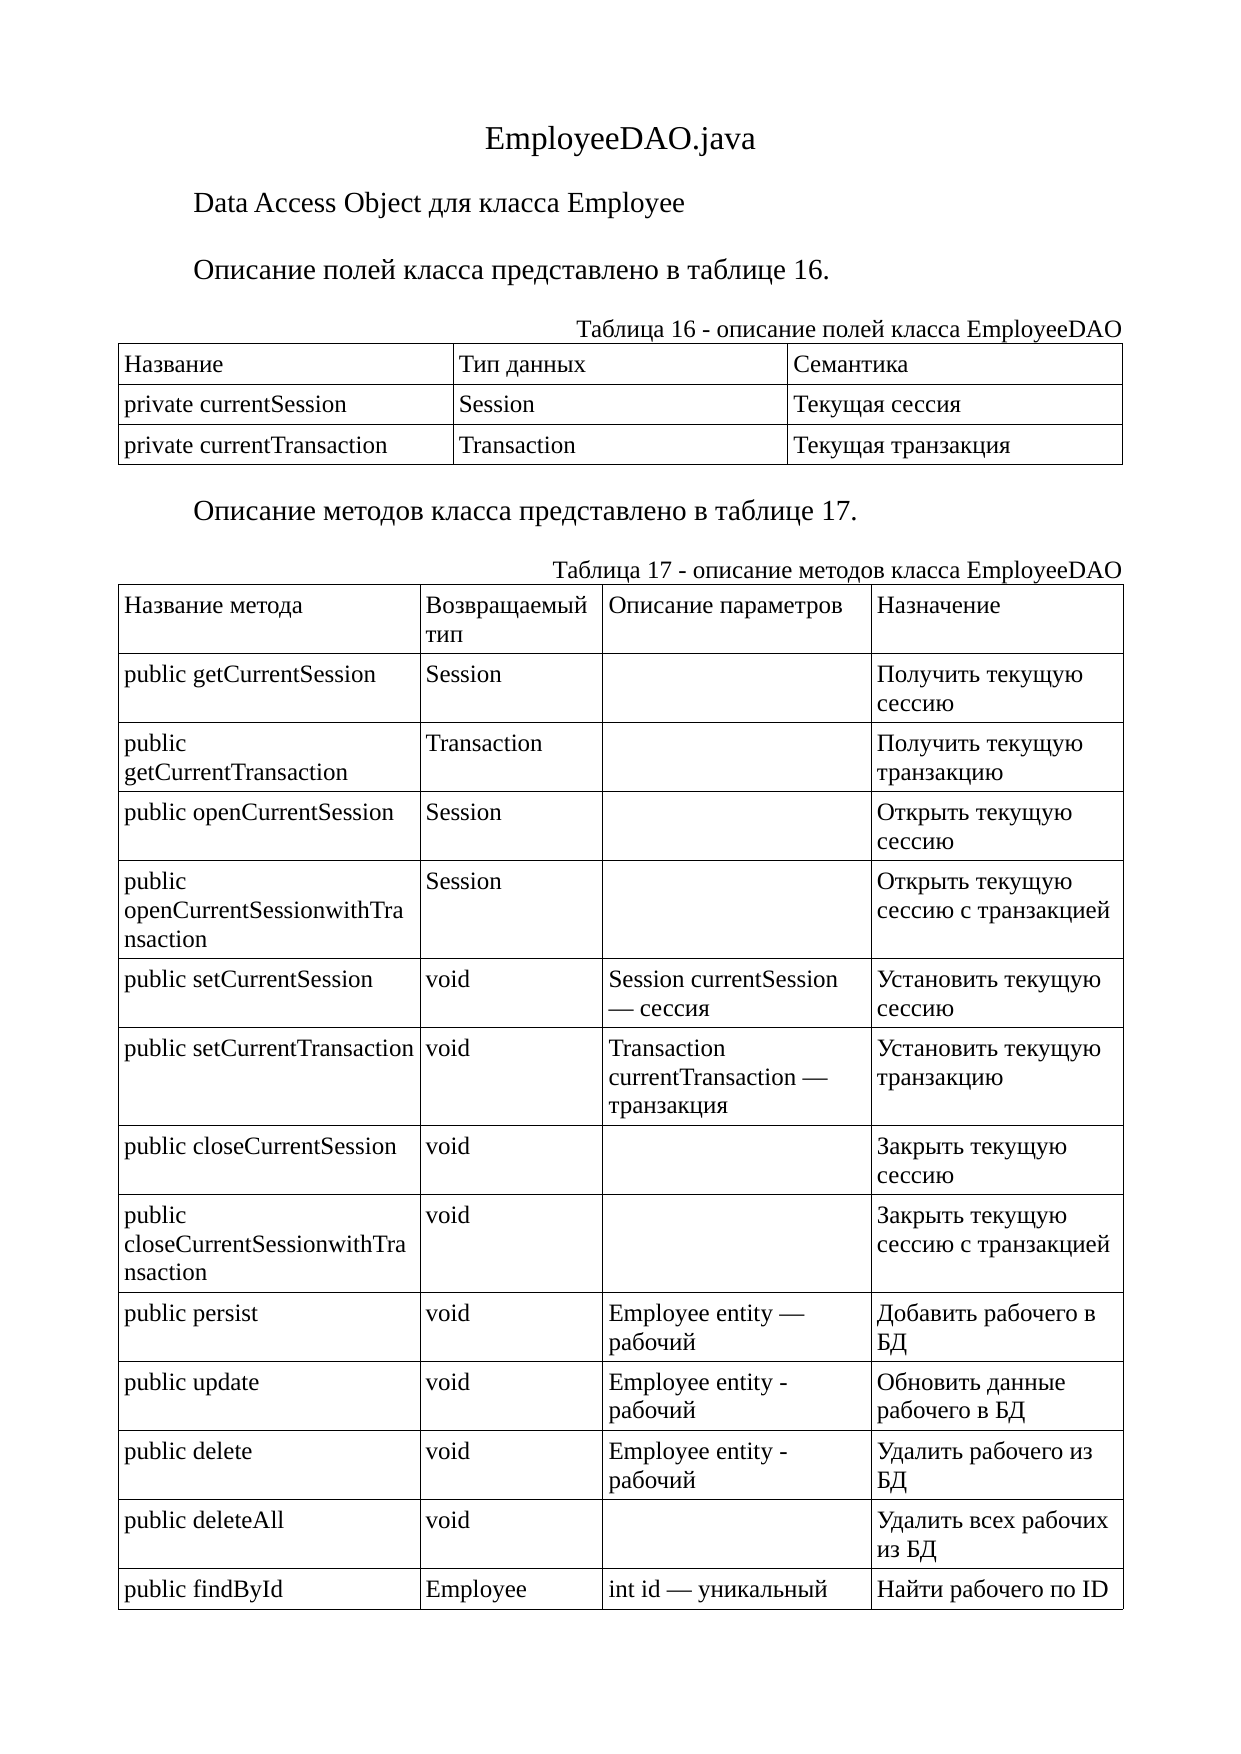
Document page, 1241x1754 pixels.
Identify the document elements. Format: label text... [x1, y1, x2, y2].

table_cell [603, 1126, 871, 1194]
table_cell public delete [119, 1431, 420, 1499]
table_header Тип данных [454, 344, 787, 384]
text Таблица 16 - описание полей класса EmployeeDAO [118, 314, 1122, 343]
table_cell [603, 654, 871, 722]
table_cell Employee [421, 1569, 602, 1608]
table_header Возвращаемый тип [421, 585, 602, 653]
text EmployeeDAO.java [118, 118, 1122, 156]
table_cell public getCurrentTransaction [119, 723, 420, 791]
table_cell Удалить всех рабочих из БД [872, 1500, 1123, 1568]
table_cell [603, 792, 871, 860]
table_cell void [421, 1500, 602, 1568]
table_cell private currentTransaction [119, 425, 453, 464]
table_cell Найти рабочего по ID [872, 1569, 1123, 1608]
table_cell Session currentSession — сессия [603, 959, 871, 1027]
text Data Access Object для класса Employee [118, 185, 1122, 219]
table_cell public deleteAll [119, 1500, 420, 1568]
table_header Назначение [872, 585, 1123, 653]
table_cell void [421, 1126, 602, 1194]
text Таблица 17 - описание методов класса EmployeeDAO [118, 555, 1122, 584]
table_cell Открыть текущую сессию [872, 792, 1123, 860]
table_cell public setCurrentSession [119, 959, 420, 1027]
table_cell void [421, 1293, 602, 1361]
table_cell Employee entity — рабочий [603, 1293, 871, 1361]
table_cell [603, 861, 871, 958]
table_cell [603, 723, 871, 791]
table_cell public setCurrentTransaction [119, 1028, 420, 1125]
table_cell Добавить рабочего в БД [872, 1293, 1123, 1361]
text Описание методов класса представлено в таблице 17. [118, 493, 1122, 527]
table_cell Обновить данные рабочего в БД [872, 1362, 1123, 1430]
table_cell Установить текущую сессию [872, 959, 1123, 1027]
table_cell [603, 1500, 871, 1568]
table_header Название [119, 344, 453, 384]
table_cell public closeCurrentSession [119, 1126, 420, 1194]
table_cell public findById [119, 1569, 420, 1608]
table_cell Закрыть текущую сессию [872, 1126, 1123, 1194]
table_cell private currentSession [119, 385, 453, 424]
table_header Описание параметров [603, 585, 871, 653]
table_cell Session [454, 385, 787, 424]
table_cell [603, 1195, 871, 1292]
table_cell Employee entity - рабочий [603, 1431, 871, 1499]
table_cell Установить текущую транзакцию [872, 1028, 1123, 1125]
table_cell Открыть текущую сессию с транзакцией [872, 861, 1123, 958]
table_cell Получить текущую транзакцию [872, 723, 1123, 791]
table_cell public closeCurrentSessionwithTransaction [119, 1195, 420, 1292]
table_cell Session [421, 654, 602, 722]
table_cell int id — уникальный [603, 1569, 871, 1608]
table_cell Текущая сессия [788, 385, 1122, 424]
text Описание полей класса представлено в таблице 16. [118, 252, 1122, 286]
table_cell Текущая транзакция [788, 425, 1122, 464]
table_cell public getCurrentSession [119, 654, 420, 722]
table_cell Transaction currentTransaction — транзакция [603, 1028, 871, 1125]
table_cell void [421, 1362, 602, 1430]
table_cell public openCurrentSession [119, 792, 420, 860]
table_cell Закрыть текущую сессию с транзакцией [872, 1195, 1123, 1292]
table_header Название метода [119, 585, 420, 653]
table_cell void [421, 959, 602, 1027]
table_cell public update [119, 1362, 420, 1430]
table_cell void [421, 1028, 602, 1125]
table_cell Session [421, 792, 602, 860]
table_header Семантика [788, 344, 1122, 384]
table_cell Transaction [421, 723, 602, 791]
table_cell Удалить рабочего из БД [872, 1431, 1123, 1499]
table_cell Transaction [454, 425, 787, 464]
table_cell Employee entity - рабочий [603, 1362, 871, 1430]
table_cell Получить текущую сессию [872, 654, 1123, 722]
table_cell public openCurrentSessionwithTransaction [119, 861, 420, 958]
table_cell public persist [119, 1293, 420, 1361]
table_cell void [421, 1431, 602, 1499]
table_cell void [421, 1195, 602, 1292]
table_cell Session [421, 861, 602, 958]
